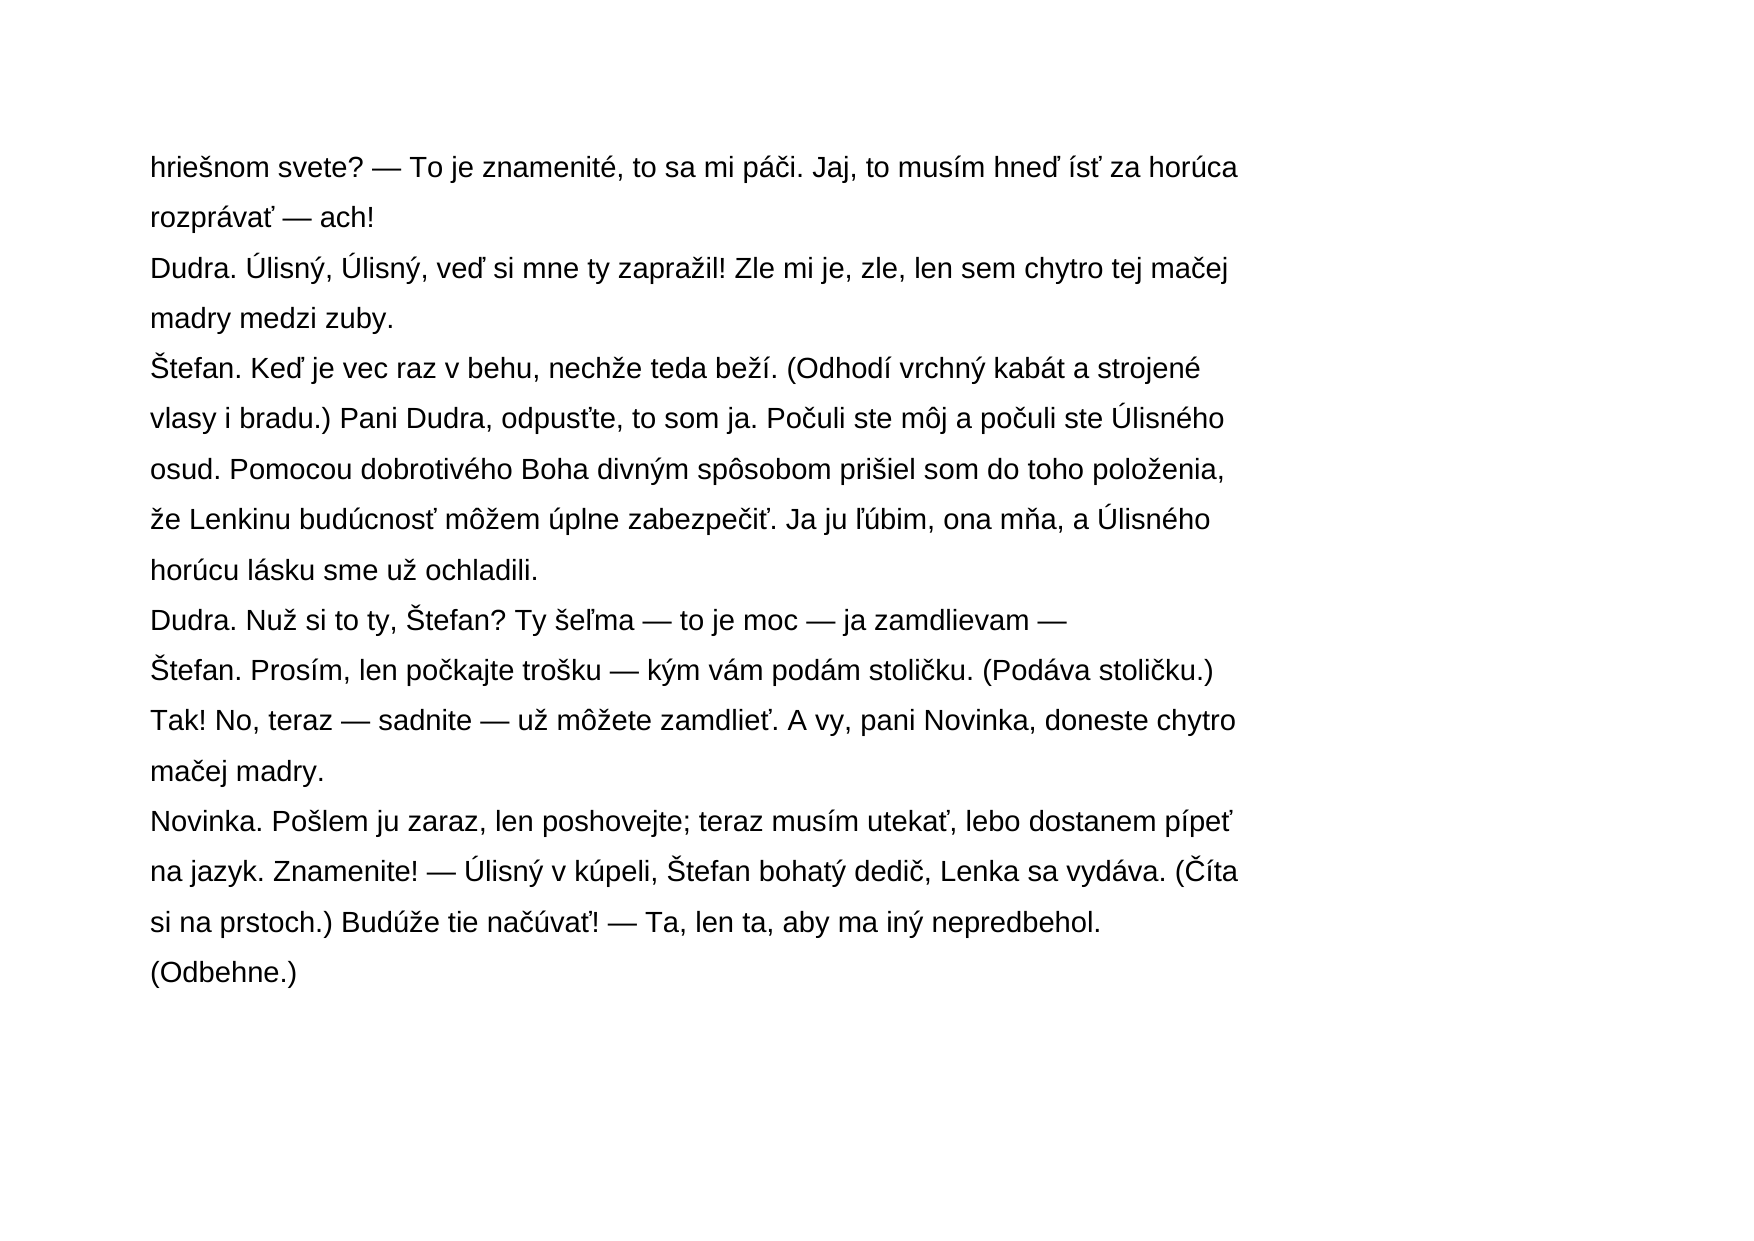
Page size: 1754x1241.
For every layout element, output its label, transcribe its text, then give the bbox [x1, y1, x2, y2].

text Dudra. Nuž si to ty, Štefan? Ty šeľma — to je moc — ja zamdlievam — [150, 603, 1243, 636]
text Štefan. Keď je vec raz v behu, nechže teda beží. (Odhodí vrchný kabát a strojené vlasy i bradu.) Pani Dudra, odpusťte, to som ja. Počuli ste môj a počuli ste Úlisného osud. Pomocou dobrotivého Boha divným spôsobom prišiel som do toho položenia, že Lenkinu bu­dúcnosť môžem úplne zabezpečiť. Ja ju ľúbim, ona mňa, a Úlisného horúcu lásku sme už ochladili. [150, 351, 1243, 586]
text Štefan. Prosím, len počkajte trošku — kým vám podám stoličku. (Podáva stoličku.) Tak! No, teraz — sadnite — už môžete zamdlieť. A vy, pani Novinka, doneste chytro mačej madry. [150, 653, 1243, 787]
text Dudra. Úlisný, Úlisný, veď si mne ty zapražil! Zle mi je, zle, len sem chytro tej mačej madry medzi zuby. [150, 251, 1243, 334]
text Novinka. Pošlem ju zaraz, len poshovejte; teraz musím utekať, lebo dostanem pípeť na jazyk. Znamenite! — Úlisný v kúpeli, Štefan bohatý dedič, Lenka sa vydáva. (Číta si na prstoch.) Budúže tie načúvať! — Ta, len ta, aby ma iný nepredbehol. (Odbehne.) [150, 804, 1243, 988]
text hriešnom svete? — To je znamenité, to sa mi páči. Jaj, to musím hneď ísť za horúca rozprávať — ach! [150, 150, 1243, 234]
